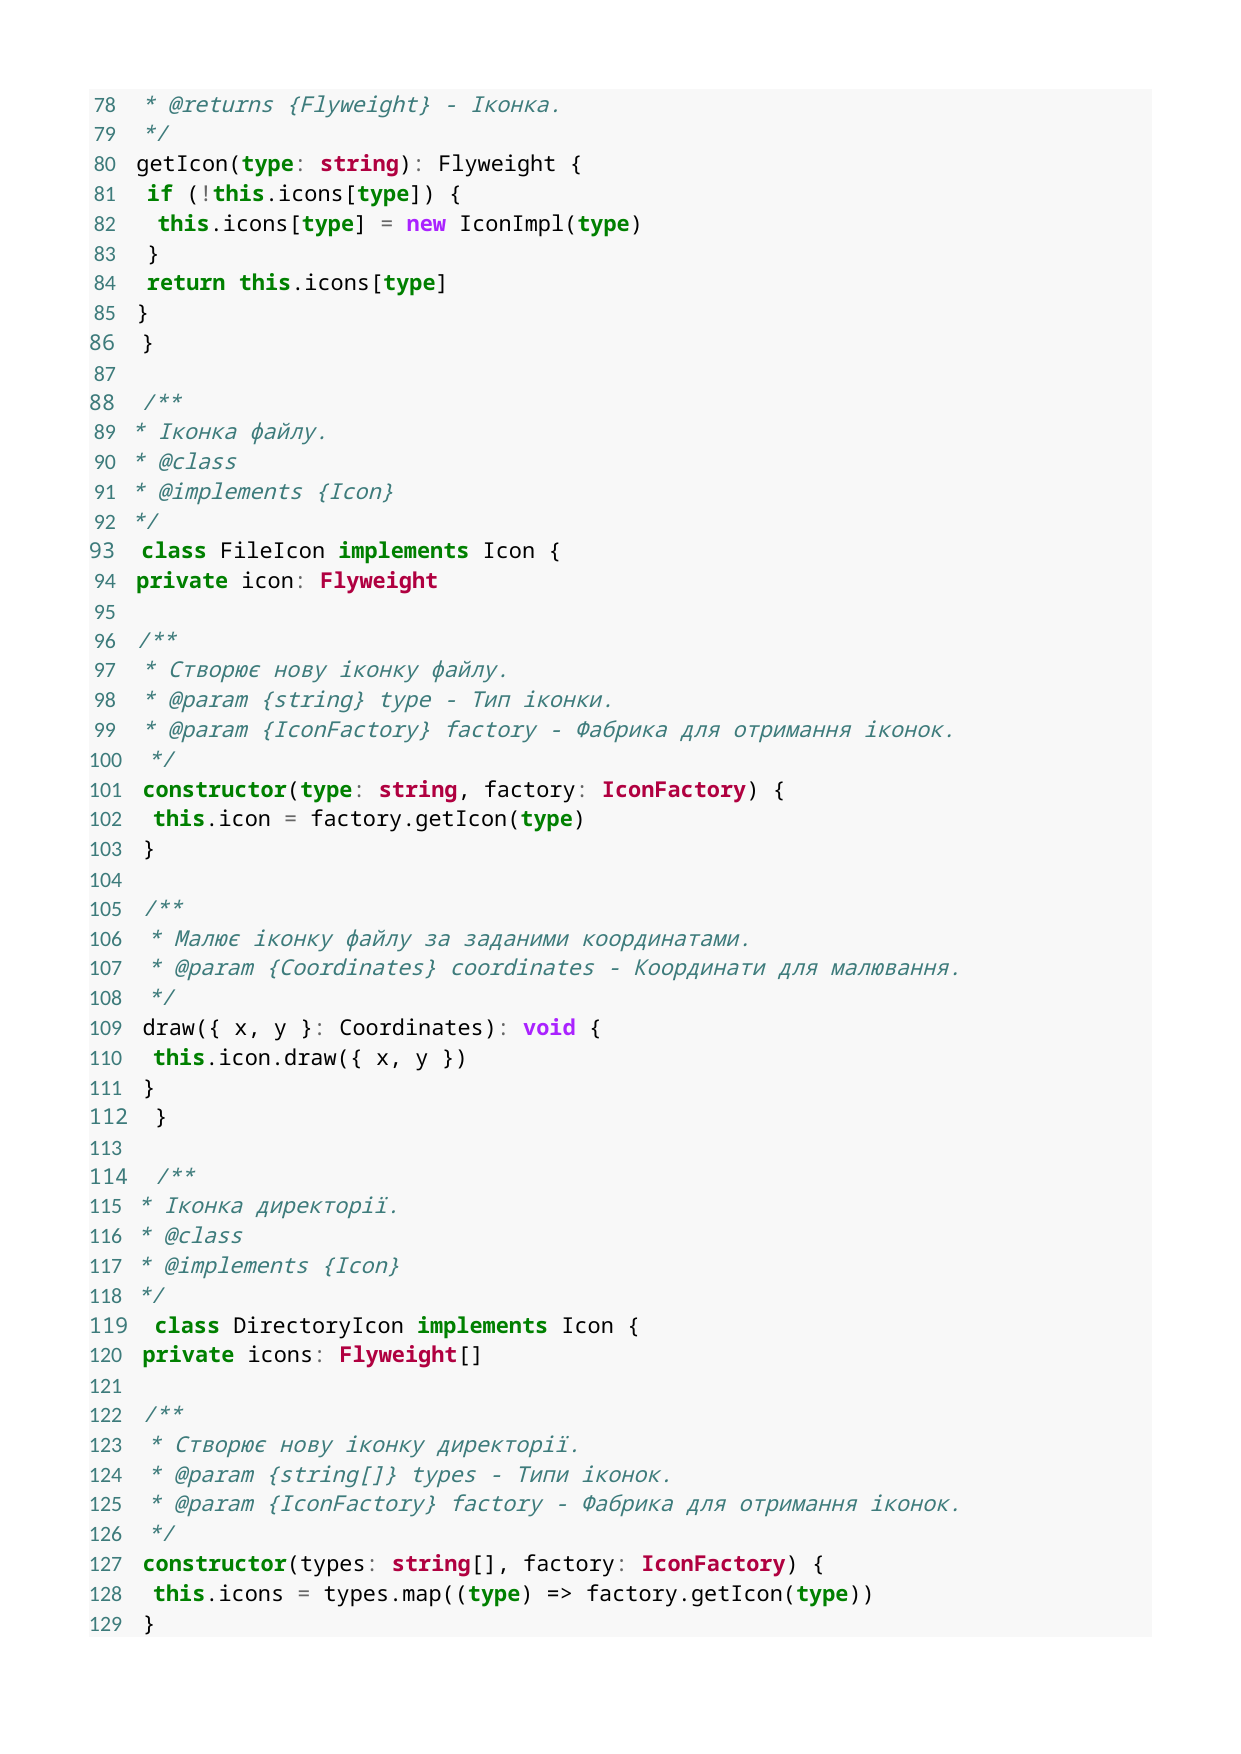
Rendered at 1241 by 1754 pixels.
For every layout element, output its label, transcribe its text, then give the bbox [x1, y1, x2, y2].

text 83 } [89, 238, 1152, 267]
text 105 /** [89, 893, 1152, 922]
text 126 */ [89, 1518, 1152, 1548]
text 124 * @param {string[]} types - Типи іконок. [89, 1458, 1152, 1488]
text 79 */ [89, 118, 1152, 148]
text 102 this.icon = factory.getIcon(type) [89, 803, 1152, 833]
text 86 } [89, 327, 1152, 357]
text 96 /** [89, 625, 1152, 654]
text 122 /** [89, 1399, 1152, 1429]
text 80 getIcon(type: string): Flyweight { [89, 148, 1152, 178]
text 129 } [89, 1607, 1152, 1637]
text 117 * @implements {Icon} [89, 1250, 1152, 1280]
text 121 [89, 1369, 1152, 1399]
text 100 */ [89, 744, 1152, 774]
text 114 /** [89, 1161, 1152, 1191]
text 107 * @param {Coordinates} coordinates - Координати для малювання. [89, 952, 1152, 982]
text 123 * Створює нову іконку директорії. [89, 1429, 1152, 1458]
text 97 * Створює нову іконку файлу. [89, 654, 1152, 684]
text 98 * @param {string} type - Тип іконки. [89, 684, 1152, 714]
text 115 * Іконка директорії. [89, 1191, 1152, 1220]
text 81 if (!this.icons[type]) { [89, 178, 1152, 208]
text 127 constructor(types: string[], factory: IconFactory) { [89, 1548, 1152, 1578]
text 119 class DirectoryIcon implements Icon { [89, 1310, 1152, 1339]
text 113 [89, 1131, 1152, 1161]
text 88 /** [89, 386, 1152, 416]
text 118 */ [89, 1280, 1152, 1310]
text 95 [89, 595, 1152, 625]
text 90 * @class [89, 446, 1152, 476]
text 108 */ [89, 982, 1152, 1012]
text 125 * @param {IconFactory} factory - Фабрика для отримання іконок. [89, 1488, 1152, 1518]
text 84 return this.icons[type] [89, 267, 1152, 297]
text 110 this.icon.draw({ x, y }) [89, 1042, 1152, 1071]
text 101 constructor(type: string, factory: IconFactory) { [89, 774, 1152, 803]
text 109 draw({ x, y }: Coordinates): void { [89, 1012, 1152, 1042]
text 112 } [89, 1101, 1152, 1131]
text 89 * Іконка файлу. [89, 416, 1152, 446]
text 78 * @returns {Flyweight} - Іконка. [89, 89, 1152, 118]
text 116 * @class [89, 1220, 1152, 1250]
text 103 } [89, 833, 1152, 863]
text 91 * @implements {Icon} [89, 476, 1152, 506]
text 111 } [89, 1071, 1152, 1101]
text 92 */ [89, 506, 1152, 535]
text 87 [89, 357, 1152, 386]
text 106 * Малює іконку файлу за заданими координатами. [89, 922, 1152, 952]
text 93 class FileIcon implements Icon { [89, 535, 1152, 565]
text 82 this.icons[type] = new IconImpl(type) [89, 208, 1152, 238]
text 99 * @param {IconFactory} factory - Фабрика для отримання іконок. [89, 714, 1152, 744]
text 85 } [89, 297, 1152, 327]
text 104 [89, 863, 1152, 893]
text 120 private icons: Flyweight[] [89, 1339, 1152, 1369]
text 128 this.icons = types.map((type) => factory.getIcon(type)) [89, 1578, 1152, 1607]
text 94 private icon: Flyweight [89, 565, 1152, 595]
